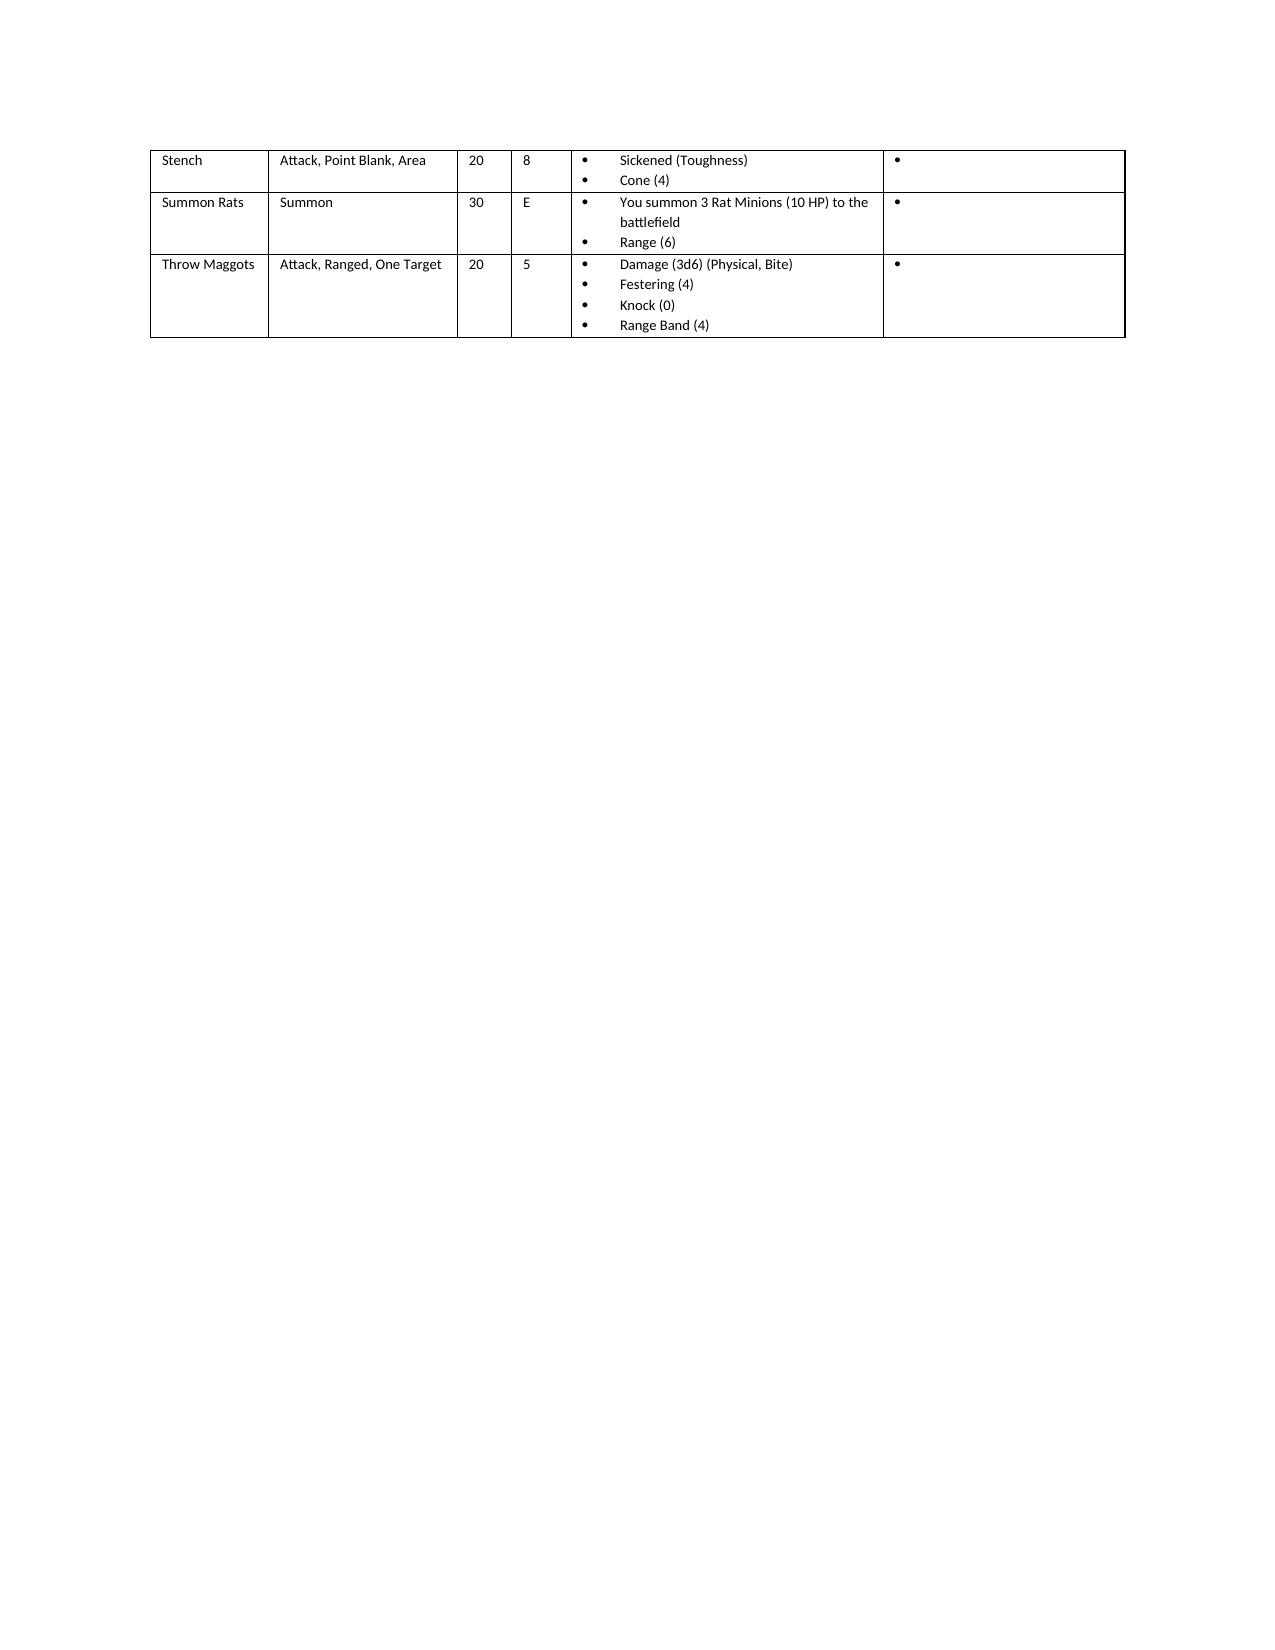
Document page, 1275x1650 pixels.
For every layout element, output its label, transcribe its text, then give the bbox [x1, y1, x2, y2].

table_cell Attack, Ranged, One Target [269, 255, 457, 337]
table_cell E [512, 193, 571, 254]
table_cell 20 [458, 151, 511, 192]
table_cell 30 [458, 193, 511, 254]
table_cell Sickened (Toughness) Cone (4) [572, 151, 883, 192]
table_cell Attack, Point Blank, Area [269, 151, 457, 192]
table_cell [884, 193, 1124, 254]
table_cell You summon 3 Rat Minions (10 HP) to the battlefield Range (6) [572, 193, 883, 254]
table_cell 8 [512, 151, 571, 192]
table_cell Throw Maggots [151, 255, 268, 337]
table_cell [884, 151, 1124, 192]
table_cell 20 [458, 255, 511, 337]
table_cell Summon Rats [151, 193, 268, 254]
table_cell 5 [512, 255, 571, 337]
table_cell Stench [151, 151, 268, 192]
table_cell Damage (3d6) (Physical, Bite) Festering (4) Knock (0) Range Band (4) [572, 255, 883, 337]
table_cell [884, 255, 1124, 337]
table_cell Summon [269, 193, 457, 254]
